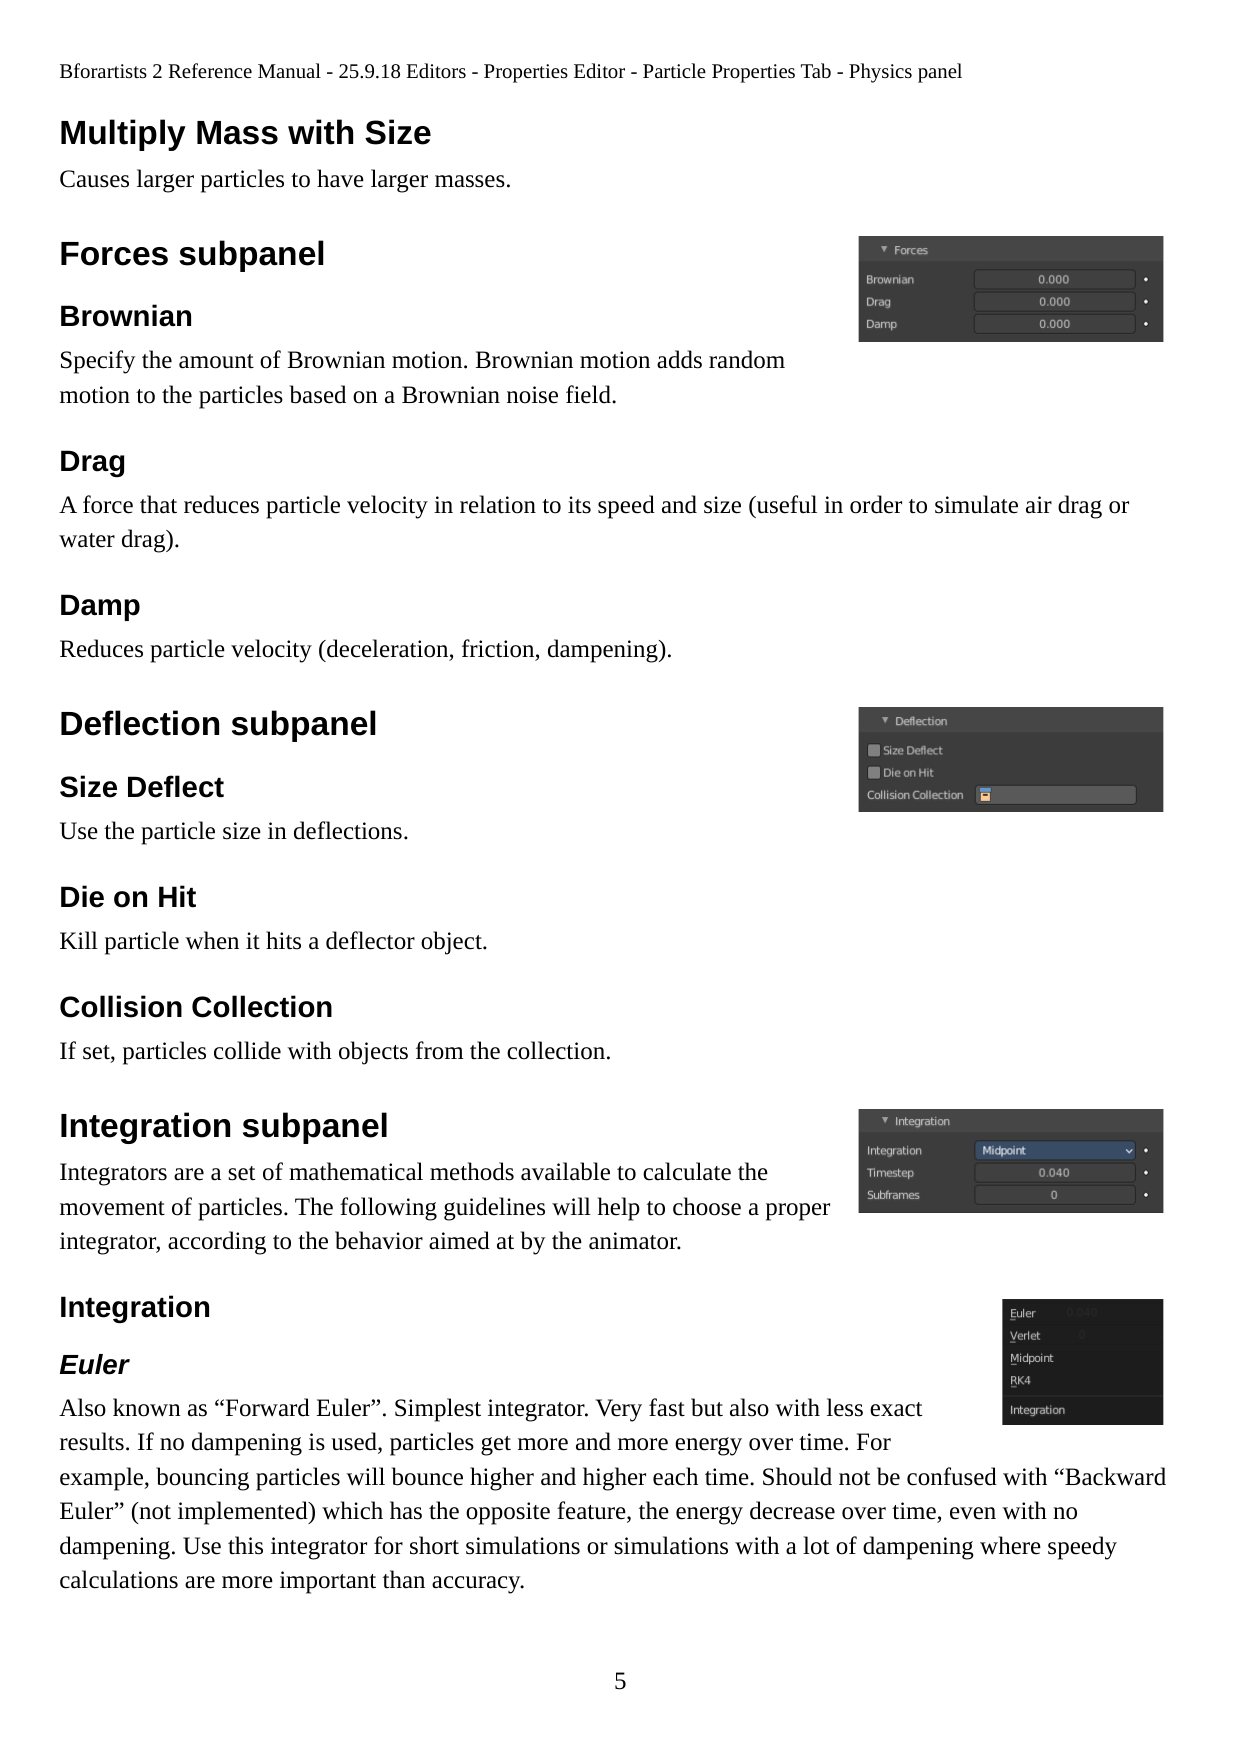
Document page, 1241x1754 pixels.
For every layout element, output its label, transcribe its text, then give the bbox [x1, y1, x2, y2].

subtitle Deflection subpanel [59, 704, 1181, 743]
subtitle [1164, 299, 1181, 333]
text Reduces particle velocity (deceleration, friction, dampening). [59, 634, 1181, 663]
subtitle Damp [59, 588, 1181, 622]
text Specify the amount of Brownian motion. Brownian motion adds random motion to the particles based on a Brownian noise field. [59, 346, 1181, 409]
subtitle Integration subpanel [59, 1106, 1181, 1144]
subtitle Brownian [59, 299, 858, 333]
picture [858, 236, 1164, 342]
subtitle Integration [59, 1290, 1181, 1323]
subtitle Collision Collection [59, 990, 1181, 1023]
text Integrators are a set of mathematical methods available to calculate the movement of particles. The following guidelines will help to choose a proper integrator, according to the behavior aimed at by the animator. [59, 1157, 1181, 1255]
subtitle [1164, 770, 1181, 804]
text Kill particle when it hits a deflector object. [59, 926, 1181, 955]
picture [858, 1109, 1164, 1213]
subtitle Drag [59, 444, 1181, 477]
subtitle Euler [59, 1348, 1002, 1380]
text Causes larger particles to have larger masses. [59, 164, 1181, 192]
subtitle [1164, 1348, 1181, 1380]
subtitle Size Deflect [59, 770, 858, 804]
picture [1002, 1299, 1164, 1425]
text Also known as “Forward Euler”. Simplest integrator. Very fast but also with less exact results. If no dampening is used, particles get more and more energy over time. For example, bouncing particles will bounce higher and higher each time. Should not be confused with “Backward Euler” (not implemented) which has the opposite feature, the energy decrease over time, even with no dampening. Use this integrator for short simulations or simulations with a lot of dampening where speedy calculations are more important than accuracy. [59, 1393, 1181, 1594]
text If set, particles collide with objects from the collection. [59, 1036, 1181, 1065]
subtitle Forces subpanel [59, 234, 1181, 272]
subtitle Multiply Mass with Size [59, 113, 1181, 151]
picture [858, 707, 1164, 812]
subtitle Die on Hit [59, 880, 1181, 914]
text Use the particle size in deflections. [59, 816, 1181, 845]
text A force that reduces particle velocity in relation to its speed and size (useful in order to simulate air drag or water drag). [59, 490, 1181, 553]
